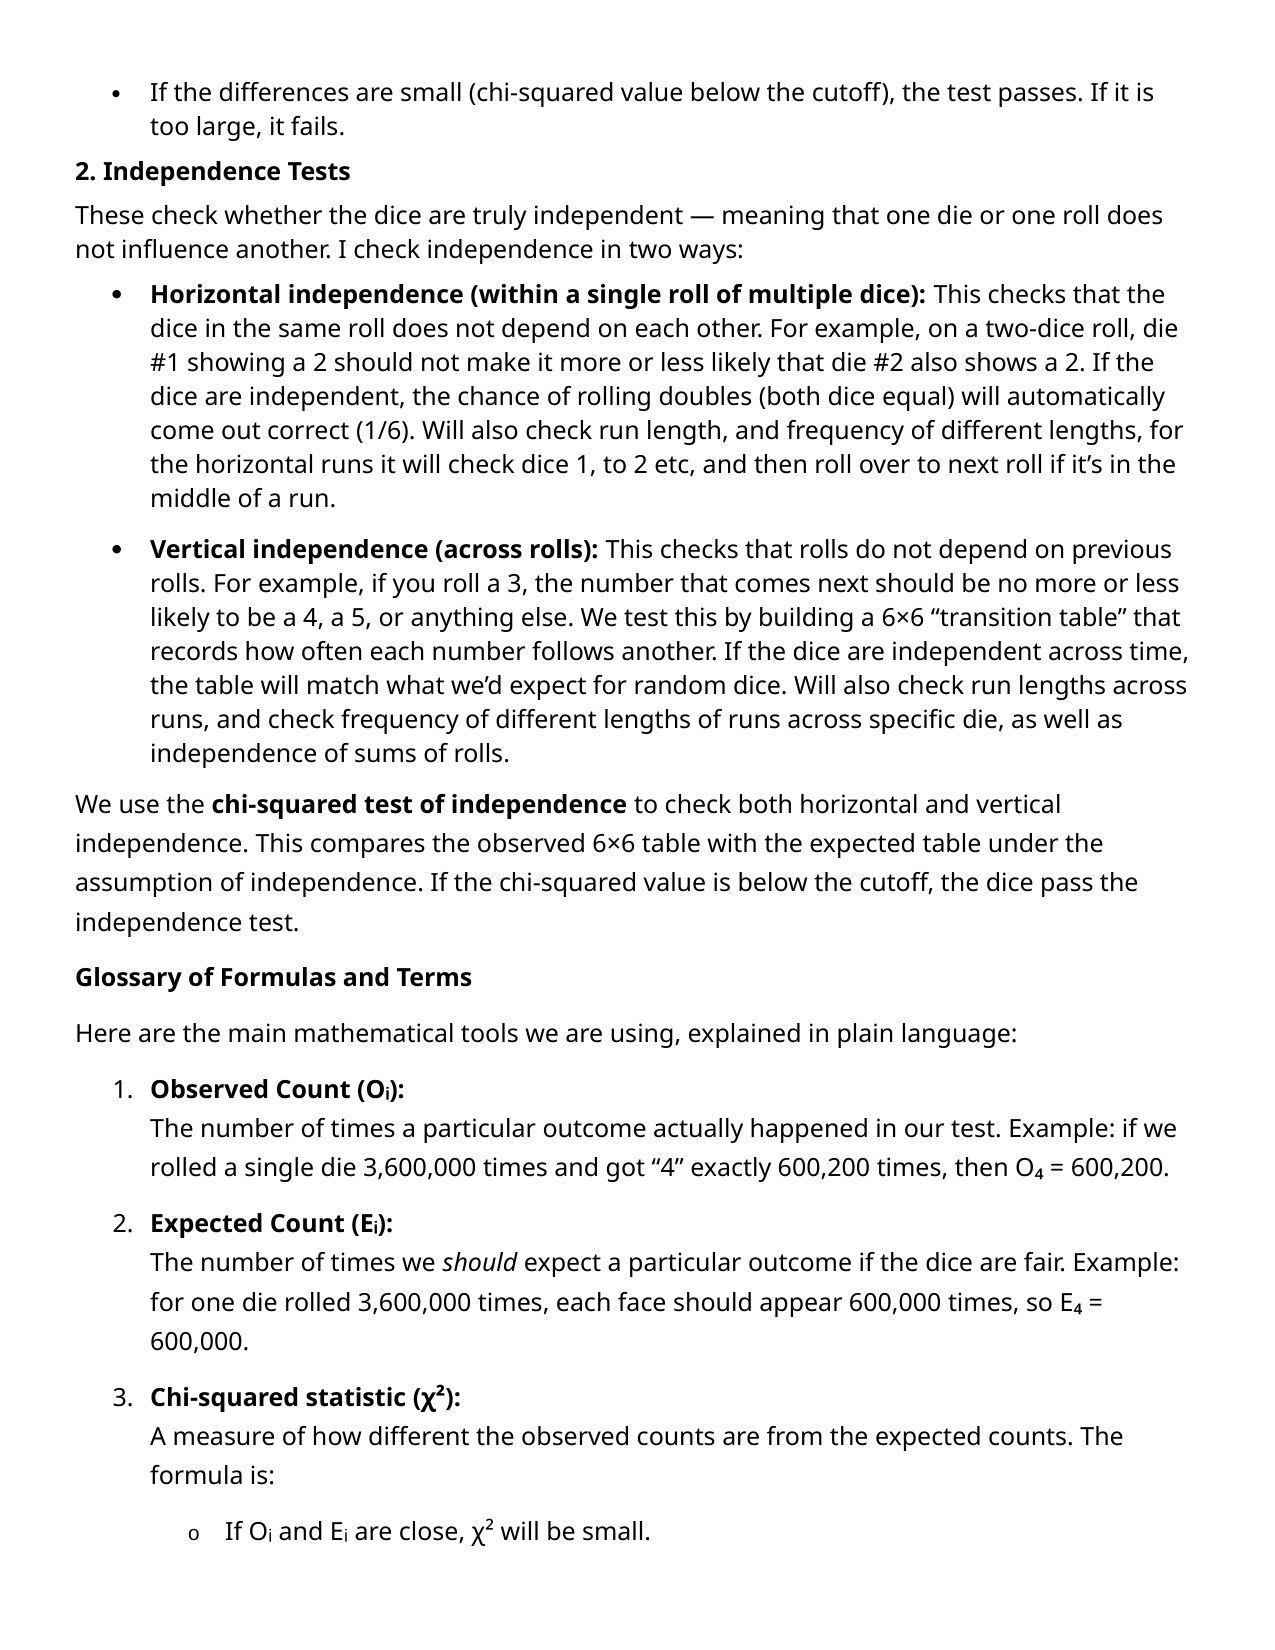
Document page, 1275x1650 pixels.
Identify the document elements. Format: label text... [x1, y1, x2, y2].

subtitle 2. Independence Tests [75, 153, 1200, 188]
list Horizontal independence (within a single roll of multiple dice): This checks that the dice in the same roll does not depend on each other. For example, on a two-dice roll, die #1 showing a 2 should not make it more or less likely that die #2 also shows a 2. If the dice are independent, the chance of rolling doubles (both dice equal) will automatically come out correct (1/6). Will also check run length, and frequency of different lengths, for the horizontal runs it will check dice 1, to 2 etc, and then roll over to next roll if it’s in the middle of a run. [112, 277, 1200, 515]
text Glossary of Formulas and Terms [75, 960, 1200, 994]
list If Oᵢ and Eᵢ are close, χ² will be small. [187, 1513, 1200, 1547]
text Here are the main mathematical tools we are using, explained in plain language: [75, 1016, 1200, 1050]
list If the differences are small (chi-squared value below the cutoff), the test passes. If it is too large, it fails. [112, 75, 1200, 143]
text We use the chi-squared test of independence to check both horizontal and vertical independence. This compares the observed 6×6 table with the expected table under the assumption of independence. If the chi-squared value is below the cutoff, the dice pass the independence test. [75, 787, 1200, 938]
list Vertical independence (across rolls): This checks that rolls do not depend on previous rolls. For example, if you roll a 3, the number that comes next should be no more or less likely to be a 4, a 5, or anything else. We test this by building a 6×6 “transition table” that records how often each number follows another. If the dice are independent across time, the table will match what we’d expect for random dice. Will also check run lengths across runs, and check frequency of different lengths of runs across specific die, as well as independence of sums of rolls. [112, 532, 1200, 770]
list Chi-squared statistic (χ²): A measure of how different the observed counts are from the expected counts. The formula is: [112, 1379, 1200, 1492]
list Observed Count (Oᵢ): The number of times a particular outcome actually happened in our test. Example: if we rolled a single die 3,600,000 times and got “4” exactly 600,200 times, then O₄ = 600,200. [112, 1072, 1200, 1184]
text These check whether the dice are truly independent — meaning that one die or one roll does not influence another. I check independence in two ways: [75, 198, 1200, 266]
list Expected Count (Eᵢ): The number of times we should expect a particular outcome if the dice are fair. Example: for one die rolled 3,600,000 times, each face should appear 600,000 times, so E₄ = 600,000. [112, 1206, 1200, 1357]
